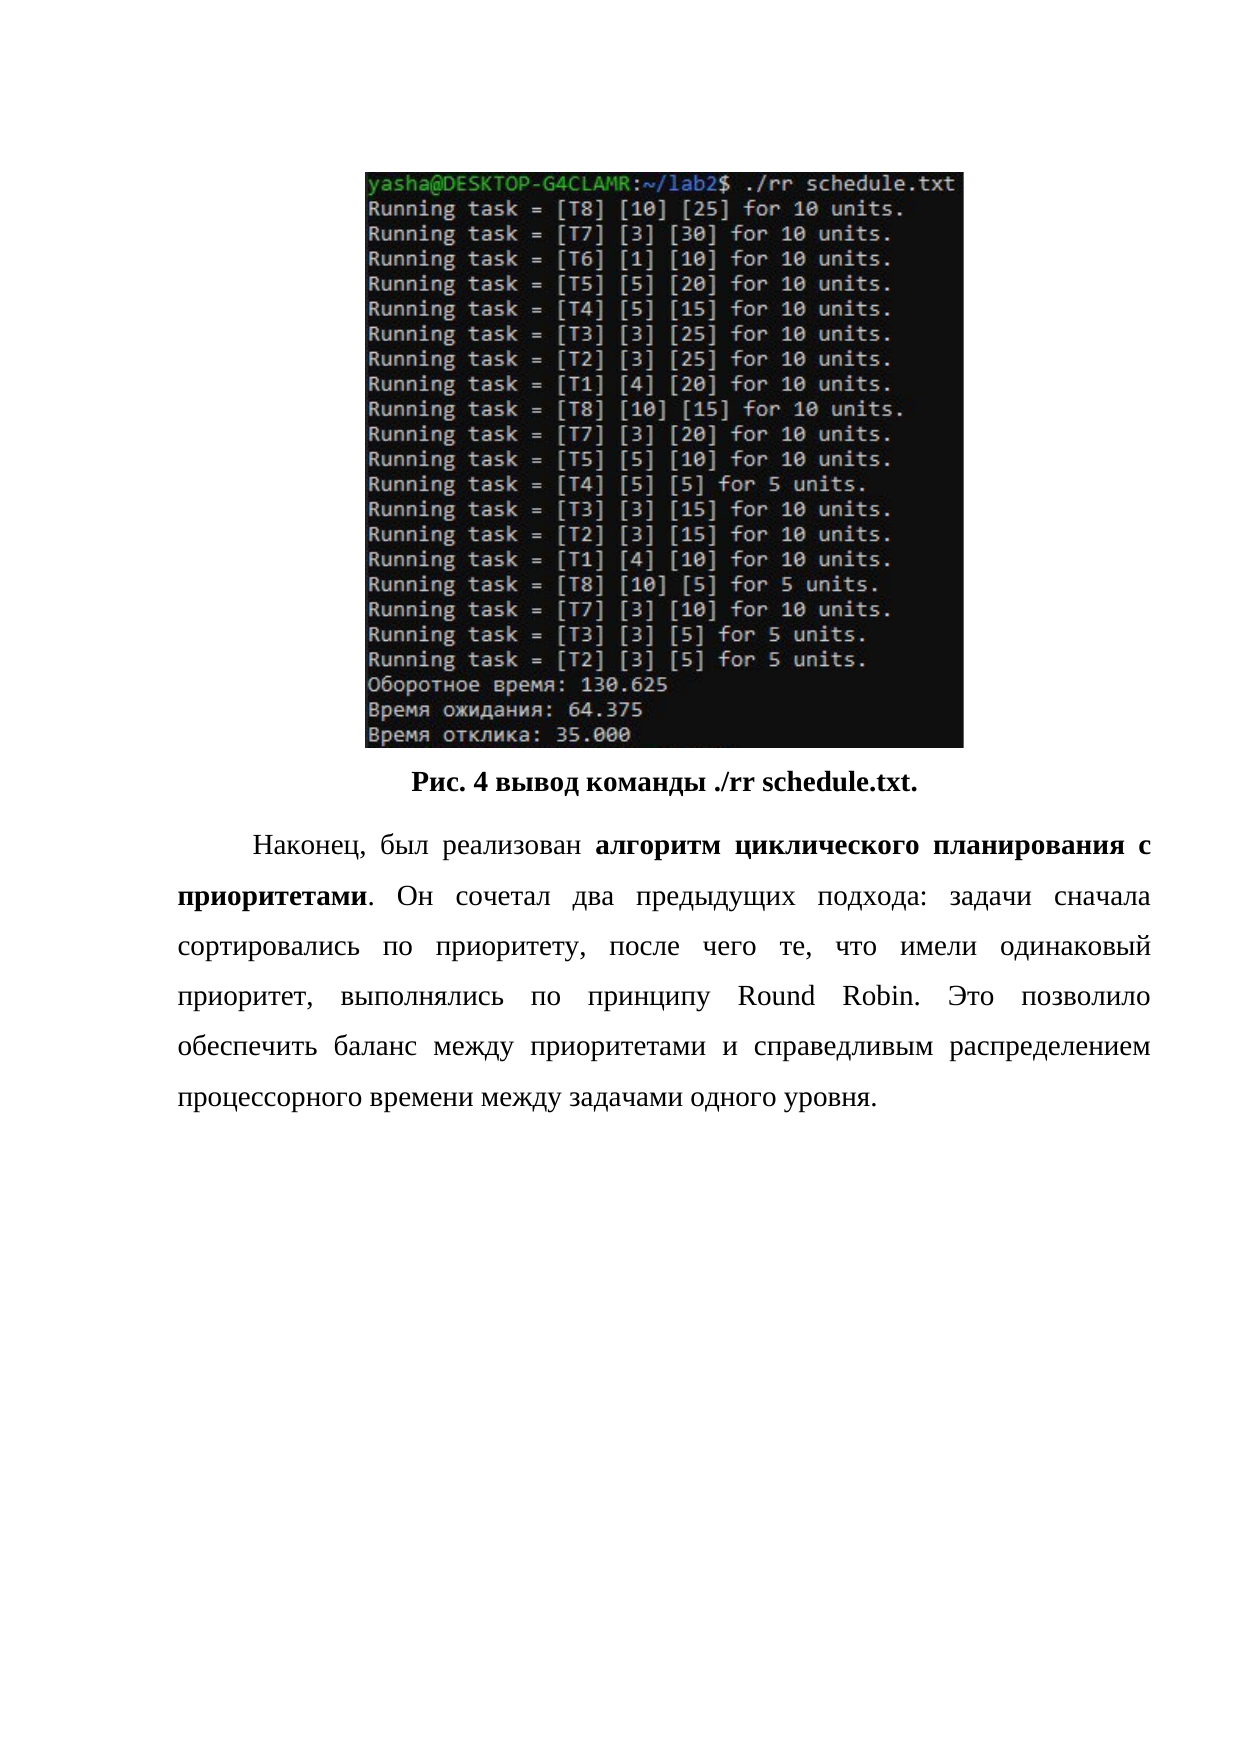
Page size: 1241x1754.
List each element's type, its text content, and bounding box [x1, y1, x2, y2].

picture [365, 172, 964, 748]
text Рис. 4 вывод команды ./rr schedule.txt. [177, 173, 1152, 798]
text Наконец, был реализован алгоритм циклического планирования с приоритетами. Он сочетал два предыдущих подхода: задачи сначала сортировались по приоритету, после чего те, что имели одинаковый приоритет, выполнялись по принципу Round Robin. Это позволило обеспечить баланс между приоритетами и справедливым распределением процессорного времени между задачами одного уровня. [177, 827, 1152, 1112]
